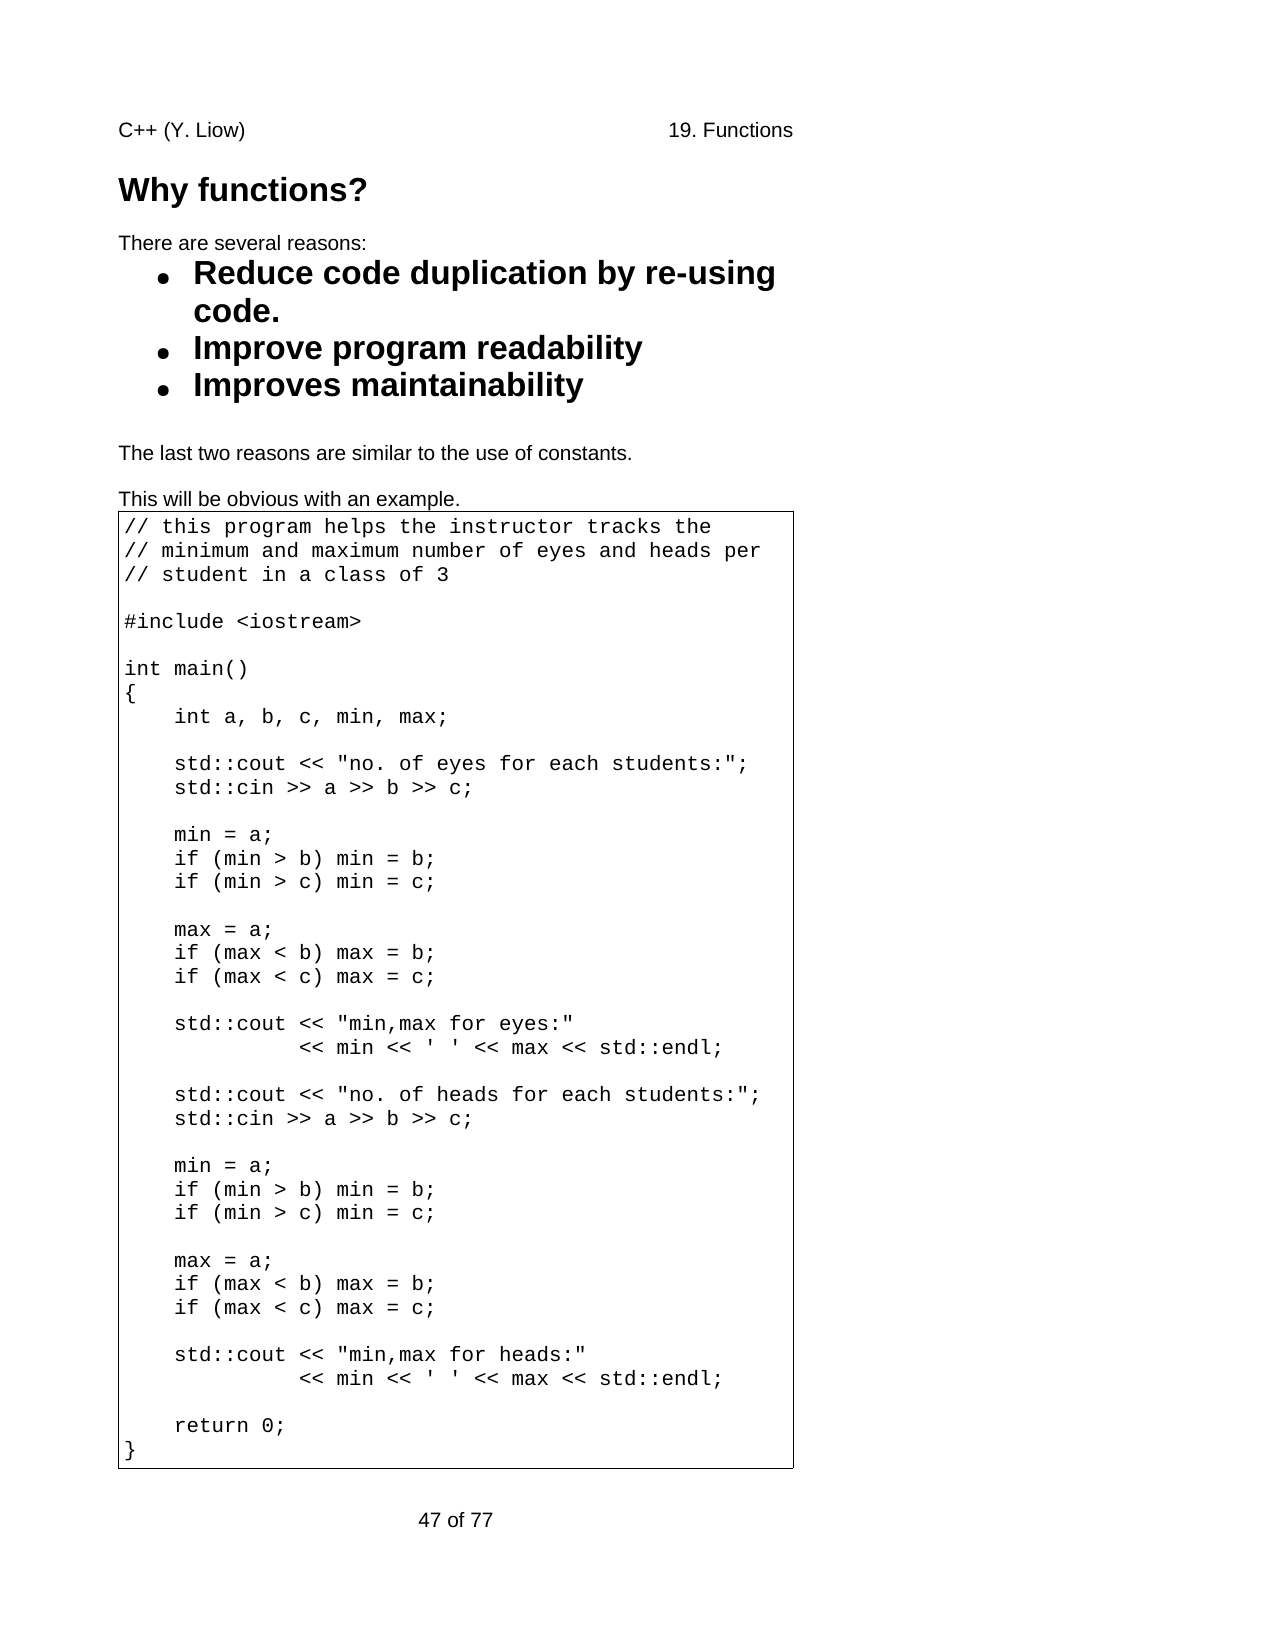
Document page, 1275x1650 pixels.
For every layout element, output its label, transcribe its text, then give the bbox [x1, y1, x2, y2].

table_header // this program helps the instructor tracks the // minimum and maximum number of eyes and heads per // student in a class of 3 #include <iostream> int main() { int a, b, c, min, max; std::cout << "no. of eyes for each students:"; std::cin >> a >> b >> c; min = a; if (min > b) min = b; if (min > c) min = c; max = a; if (max < b) max = b; if (max < c) max = c; std::cout << "min,max for eyes:" << min << ' ' << max << std::endl; std::cout << "no. of heads for each students:"; std::cin >> a >> b >> c; min = a; if (min > b) min = b; if (min > c) min = c; max = a; if (max < b) max = b; if (max < c) max = c; std::cout << "min,max for heads:" << min << ' ' << max << std::endl; return 0; } [119, 512, 793, 1468]
text There are several reasons: [118, 231, 793, 254]
text The last two reasons are similar to the use of constants. [118, 441, 793, 464]
text Why functions? [118, 171, 793, 208]
list Reduce code duplication by re-using code. [156, 254, 793, 329]
list Improve program readability [156, 329, 793, 366]
text This will be obvious with an example. [118, 487, 793, 511]
list Improves maintainability [156, 366, 793, 404]
